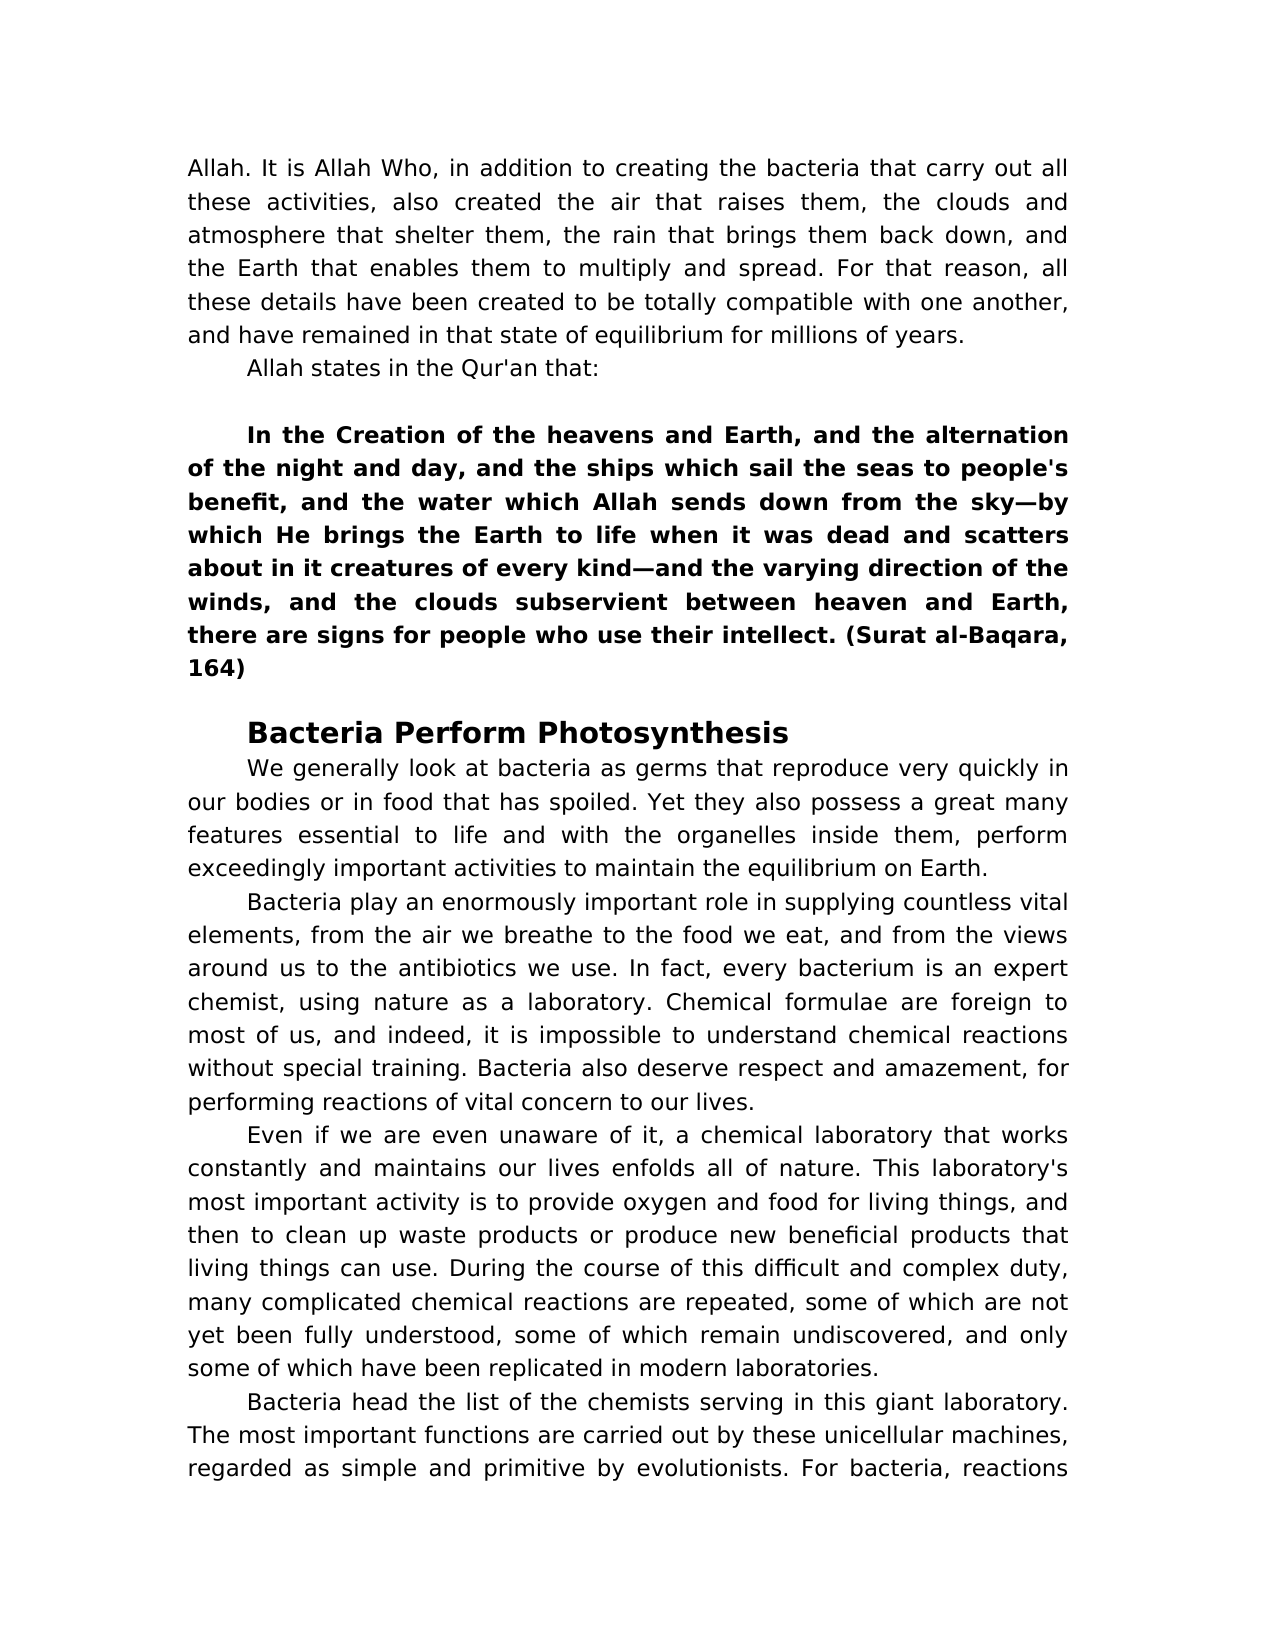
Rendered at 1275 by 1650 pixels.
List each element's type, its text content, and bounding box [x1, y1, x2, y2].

text Even if we are even unaware of it, a chemical laboratory that works constantly and maintains our lives enfolds all of nature. This laboratory's most important activity is to provide oxygen and food for living things, and then to clean up waste products or produce new beneficial products that living things can use. During the course of this difficult and complex duty, many complicated chemical reactions are repeated, some of which are not yet been fully understood, some of which remain undiscovered, and only some of which have been replicated in modern laboratories. [187, 1117, 1070, 1383]
text Bacteria head the list of the chemists serving in this giant laboratory. The most important functions are carried out by these unicellular machines, regarded as simple and primitive by evolutionists. For bacteria, reactions [187, 1383, 1070, 1483]
text Bacteria play an enormously important role in supplying countless vital elements, from the air we breathe to the food we eat, and from the views around us to the antibiotics we use. In fact, every bacterium is an expert chemist, using nature as a laboratory. Chemical formulae are foreign to most of us, and indeed, it is impossible to understand chemical reactions without special training. Bacteria also deserve respect and amazement, for performing reactions of vital concern to our lives. [187, 883, 1070, 1117]
text In the Creation of the heavens and Earth, and the alternation of the night and day, and the ships which sail the seas to people's benefit, and the water which Allah sends down from the sky—by which He brings the Earth to life when it was dead and scatters about in it creatures of every kind—and the varying direction of the winds, and the clouds subservient between heaven and Earth, there are signs for people who use their intellect. (Surat al-Baqara, 164) [187, 417, 1070, 683]
text We generally look at bacteria as germs that reproduce very quickly in our bodies or in food that has spoiled. Yet they also possess a great many features essential to life and with the organelles inside them, perform exceedingly important activities to maintain the equilibrium on Earth. [187, 750, 1070, 883]
text Allah states in the Qur'an that: [187, 350, 1070, 383]
text Bacteria Perform Photosynthesis [187, 717, 1070, 750]
text Allah. It is Allah Who, in addition to creating the bacteria that carry out all these activities, also created the air that raises them, the clouds and atmosphere that shelter them, the rain that brings them back down, and the Earth that enables them to multiply and spread. For that reason, all these details have been created to be totally compatible with one another, and have remained in that state of equilibrium for millions of years. [187, 150, 1070, 350]
